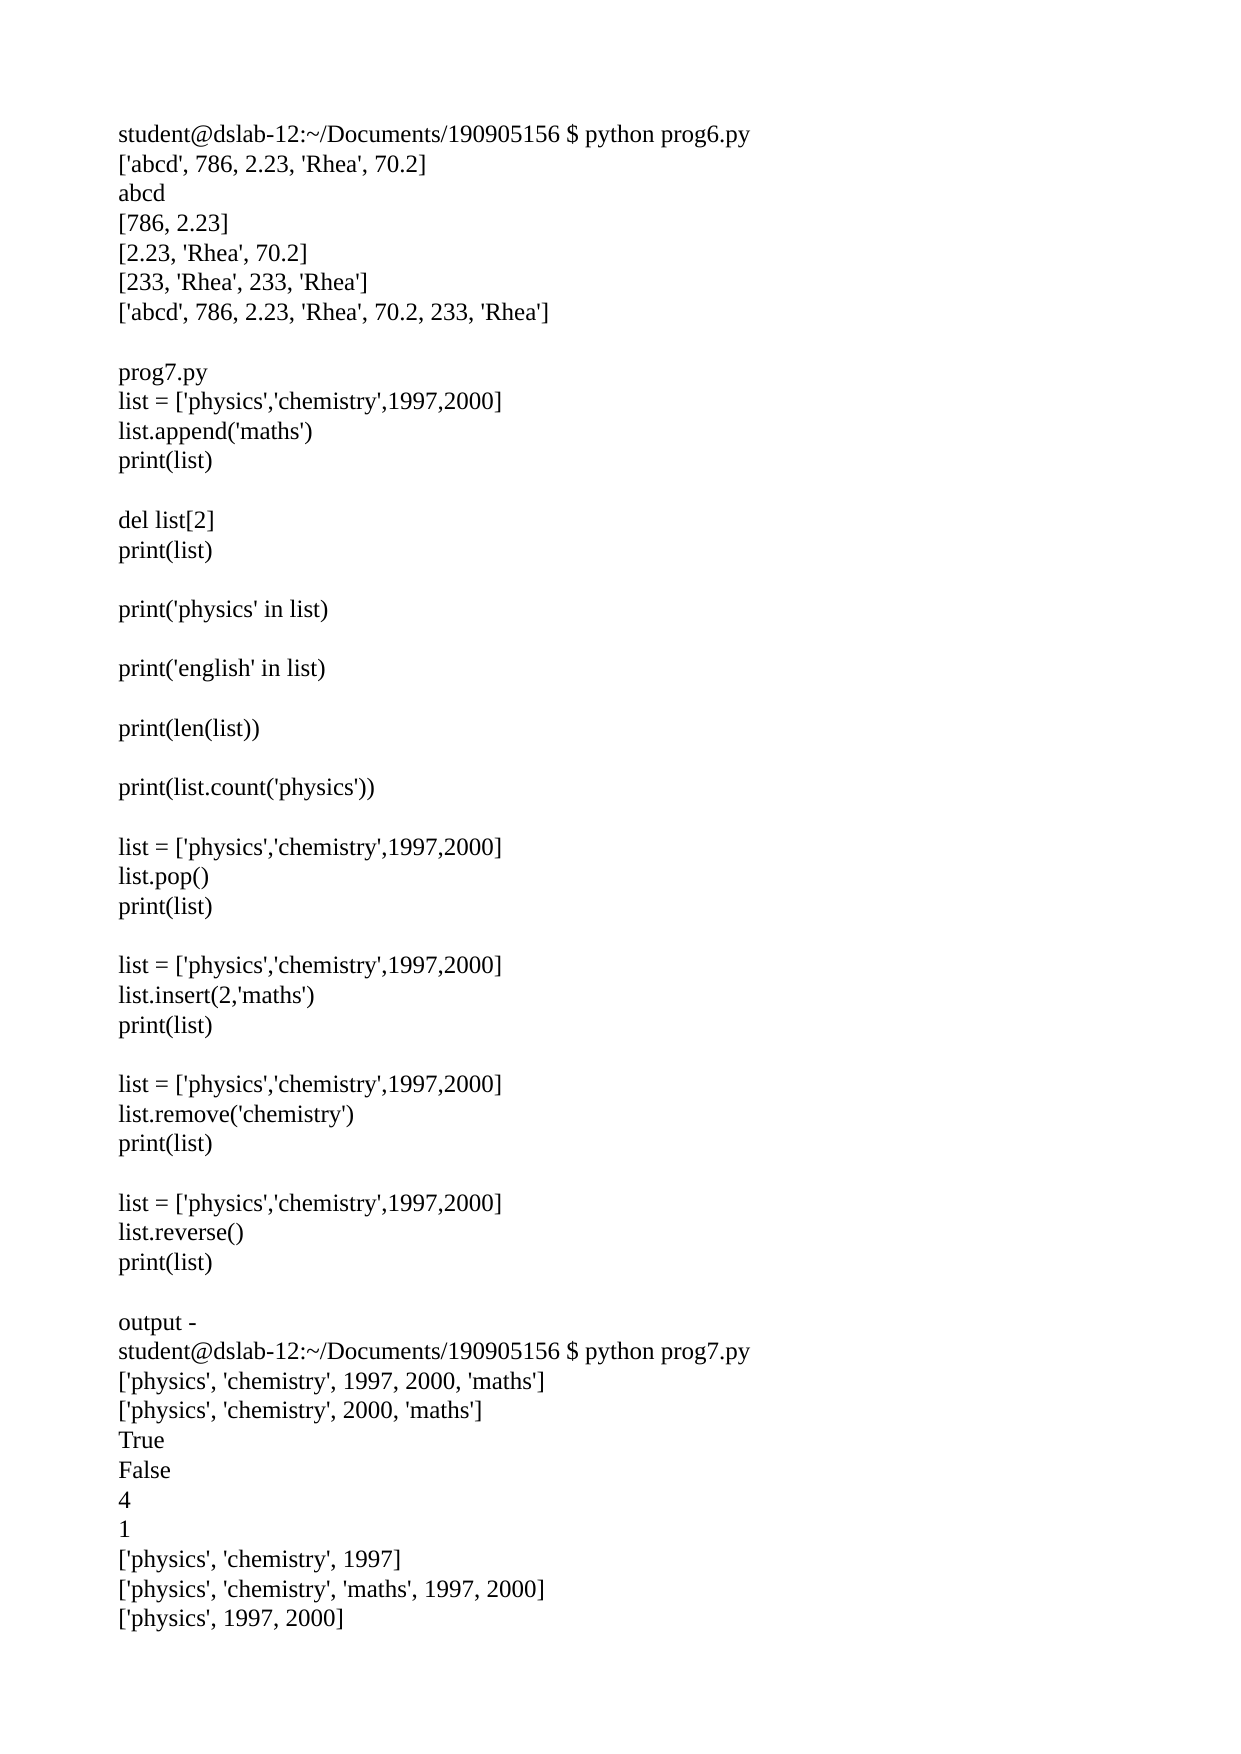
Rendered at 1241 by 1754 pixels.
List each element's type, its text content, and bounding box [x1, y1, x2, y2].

text True [118, 1424, 1122, 1454]
text print(list) [118, 534, 1122, 563]
text ['physics', 'chemistry', 'maths', 1997, 2000] [118, 1573, 1122, 1602]
text print(list) [118, 1127, 1122, 1157]
text list = ['physics','chemistry',1997,2000] [118, 831, 1122, 860]
text list = ['physics','chemistry',1997,2000] [118, 949, 1122, 979]
text student@dslab-12:~/Documents/190905156 $ python prog7.py [118, 1335, 1122, 1365]
text list.reverse() [118, 1217, 1122, 1246]
text print('physics' in list) [118, 593, 1122, 623]
text [233, 'Rhea', 233, 'Rhea'] [118, 267, 1122, 296]
text list = ['physics','chemistry',1997,2000] [118, 1187, 1122, 1217]
text ['physics', 'chemistry', 1997, 2000, 'maths'] [118, 1365, 1122, 1395]
text list.pop() [118, 860, 1122, 890]
text abcd [118, 177, 1122, 207]
text print('english' in list) [118, 652, 1122, 682]
text print(list) [118, 445, 1122, 474]
text [2.23, 'Rhea', 70.2] [118, 237, 1122, 267]
text print(list) [118, 890, 1122, 920]
text list = ['physics','chemistry',1997,2000] [118, 385, 1122, 415]
text student@dslab-12:~/Documents/190905156 $ python prog6.py [118, 118, 1122, 148]
text print(list) [118, 1009, 1122, 1038]
text list.append('maths') [118, 415, 1122, 445]
text list.remove('chemistry') [118, 1098, 1122, 1127]
text del list[2] [118, 504, 1122, 534]
text prog7.py [118, 356, 1122, 385]
text 1 [118, 1513, 1122, 1543]
text ['physics', 'chemistry', 1997] [118, 1543, 1122, 1573]
text False [118, 1454, 1122, 1484]
text 4 [118, 1484, 1122, 1513]
text ['abcd', 786, 2.23, 'Rhea', 70.2] [118, 148, 1122, 177]
text [786, 2.23] [118, 207, 1122, 237]
text ['physics', 'chemistry', 2000, 'maths'] [118, 1395, 1122, 1424]
text print(len(list)) [118, 712, 1122, 742]
text print(list) [118, 1246, 1122, 1276]
text list = ['physics','chemistry',1997,2000] [118, 1068, 1122, 1098]
text ['abcd', 786, 2.23, 'Rhea', 70.2, 233, 'Rhea'] [118, 296, 1122, 326]
text print(list.count('physics')) [118, 771, 1122, 801]
text output - [118, 1306, 1122, 1335]
text list.insert(2,'maths') [118, 979, 1122, 1009]
text ['physics', 1997, 2000] [118, 1602, 1122, 1632]
